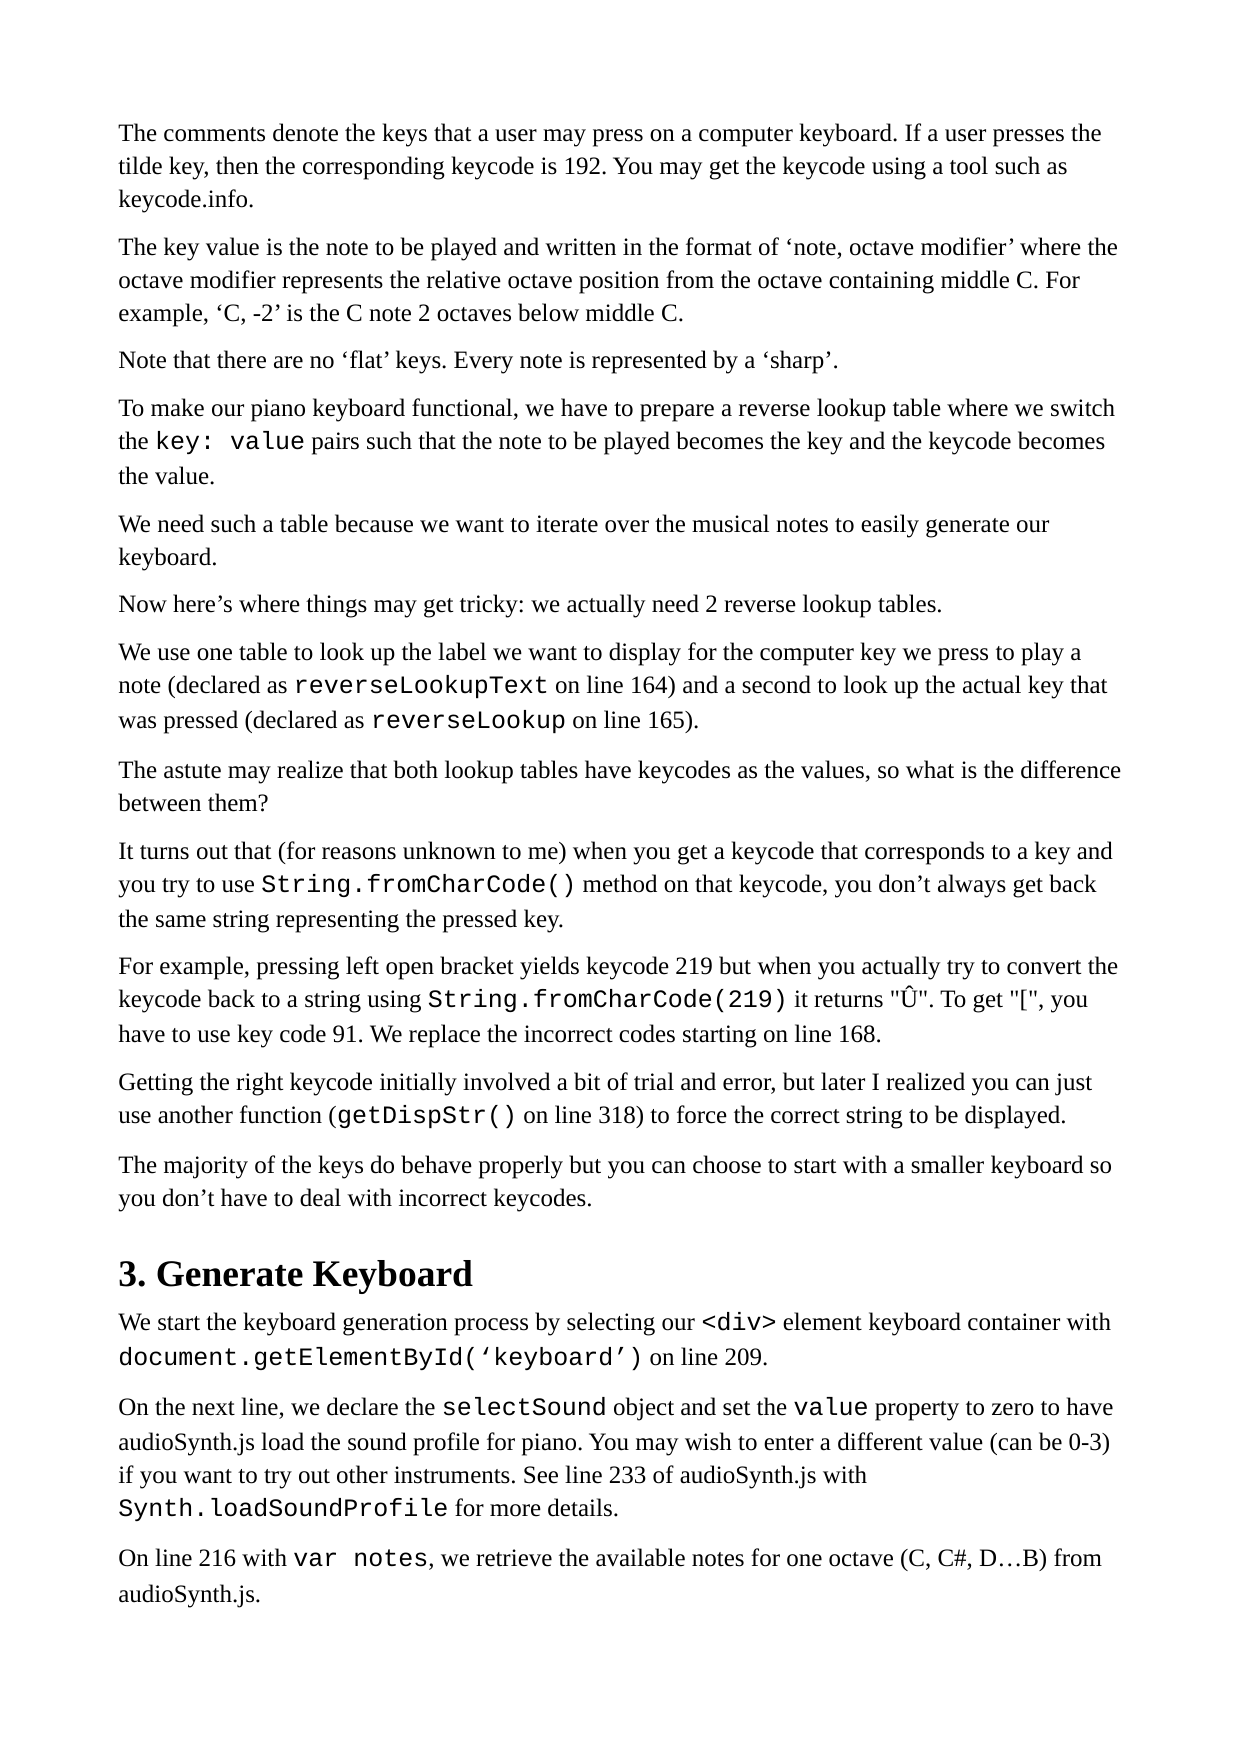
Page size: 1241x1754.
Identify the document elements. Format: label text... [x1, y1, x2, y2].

text The majority of the keys do behave properly but you can choose to start with a smaller keyboard so you don’t have to deal with incorrect keycodes. [118, 1150, 1122, 1212]
text To make our piano keyboard functional, we have to prepare a reverse lookup table where we switch the key: value pairs such that the note to be played becomes the key and the keycode becomes the value. [118, 393, 1122, 490]
text The astute may realize that both lookup tables have keycodes as the values, so what is the difference between them? [118, 755, 1122, 817]
text On the next line, we declare the selectSound object and set the value property to zero to have audioSynth.js load the sound profile for piano. You may wish to enter a different value (can be 0-3) if you want to try out other instruments. See line 233 of audioSynth.js with Synth.loadSoundProfile for more details. [118, 1392, 1122, 1524]
text We need such a table because we want to iterate over the musical notes to easily generate our keyboard. [118, 509, 1122, 571]
text We use one table to look up the label we want to display for the computer key we press to play a note (declared as reverseLookupText on line 164) and a second to look up the actual key that was pressed (declared as reverseLookup on line 165). [118, 637, 1122, 736]
text The key value is the note to be played and written in the format of ‘note, octave modifier’ where the octave modifier represents the relative octave position from the octave containing middle C. For example, ‘C, -2’ is the C note 2 octaves below middle C. [118, 232, 1122, 327]
text Now here’s where things may get tricky: we actually need 2 reverse lookup tables. [118, 589, 1122, 618]
text The comments denote the keys that a user may press on a computer keyboard. If a user presses the tilde key, then the corresponding keycode is 192. You may get the keycode using a tool such as keycode.info. [118, 118, 1122, 213]
text We start the keyboard generation process by selecting our <div> element keyboard container with document.getElementById(‘keyboard’) on line 209. [118, 1307, 1122, 1373]
text On line 216 with var notes, we retrieve the available notes for one octave (C, C#, D…B) from audioSynth.js. [118, 1543, 1122, 1607]
text For example, pressing left open bracket yields keycode 219 but when you actually try to convert the keycode back to a string using String.fromCharCode(219) it returns "Û". To get "[", you have to use key code 91. We replace the incorrect codes starting on line 168. [118, 951, 1122, 1048]
text It turns out that (for reasons unknown to me) when you get a keycode that corresponds to a key and you try to use String.fromCharCode() method on that keycode, you don’t always get back the same string representing the pressed key. [118, 836, 1122, 933]
subtitle 3. Generate Keyboard [118, 1252, 1122, 1295]
text Note that there are no ‘flat’ keys. Every note is represented by a ‘sharp’. [118, 345, 1122, 374]
text Getting the right keycode initially involved a bit of trial and error, but later I realized you can just use another function (getDispStr() on line 318) to force the correct string to be displayed. [118, 1067, 1122, 1131]
